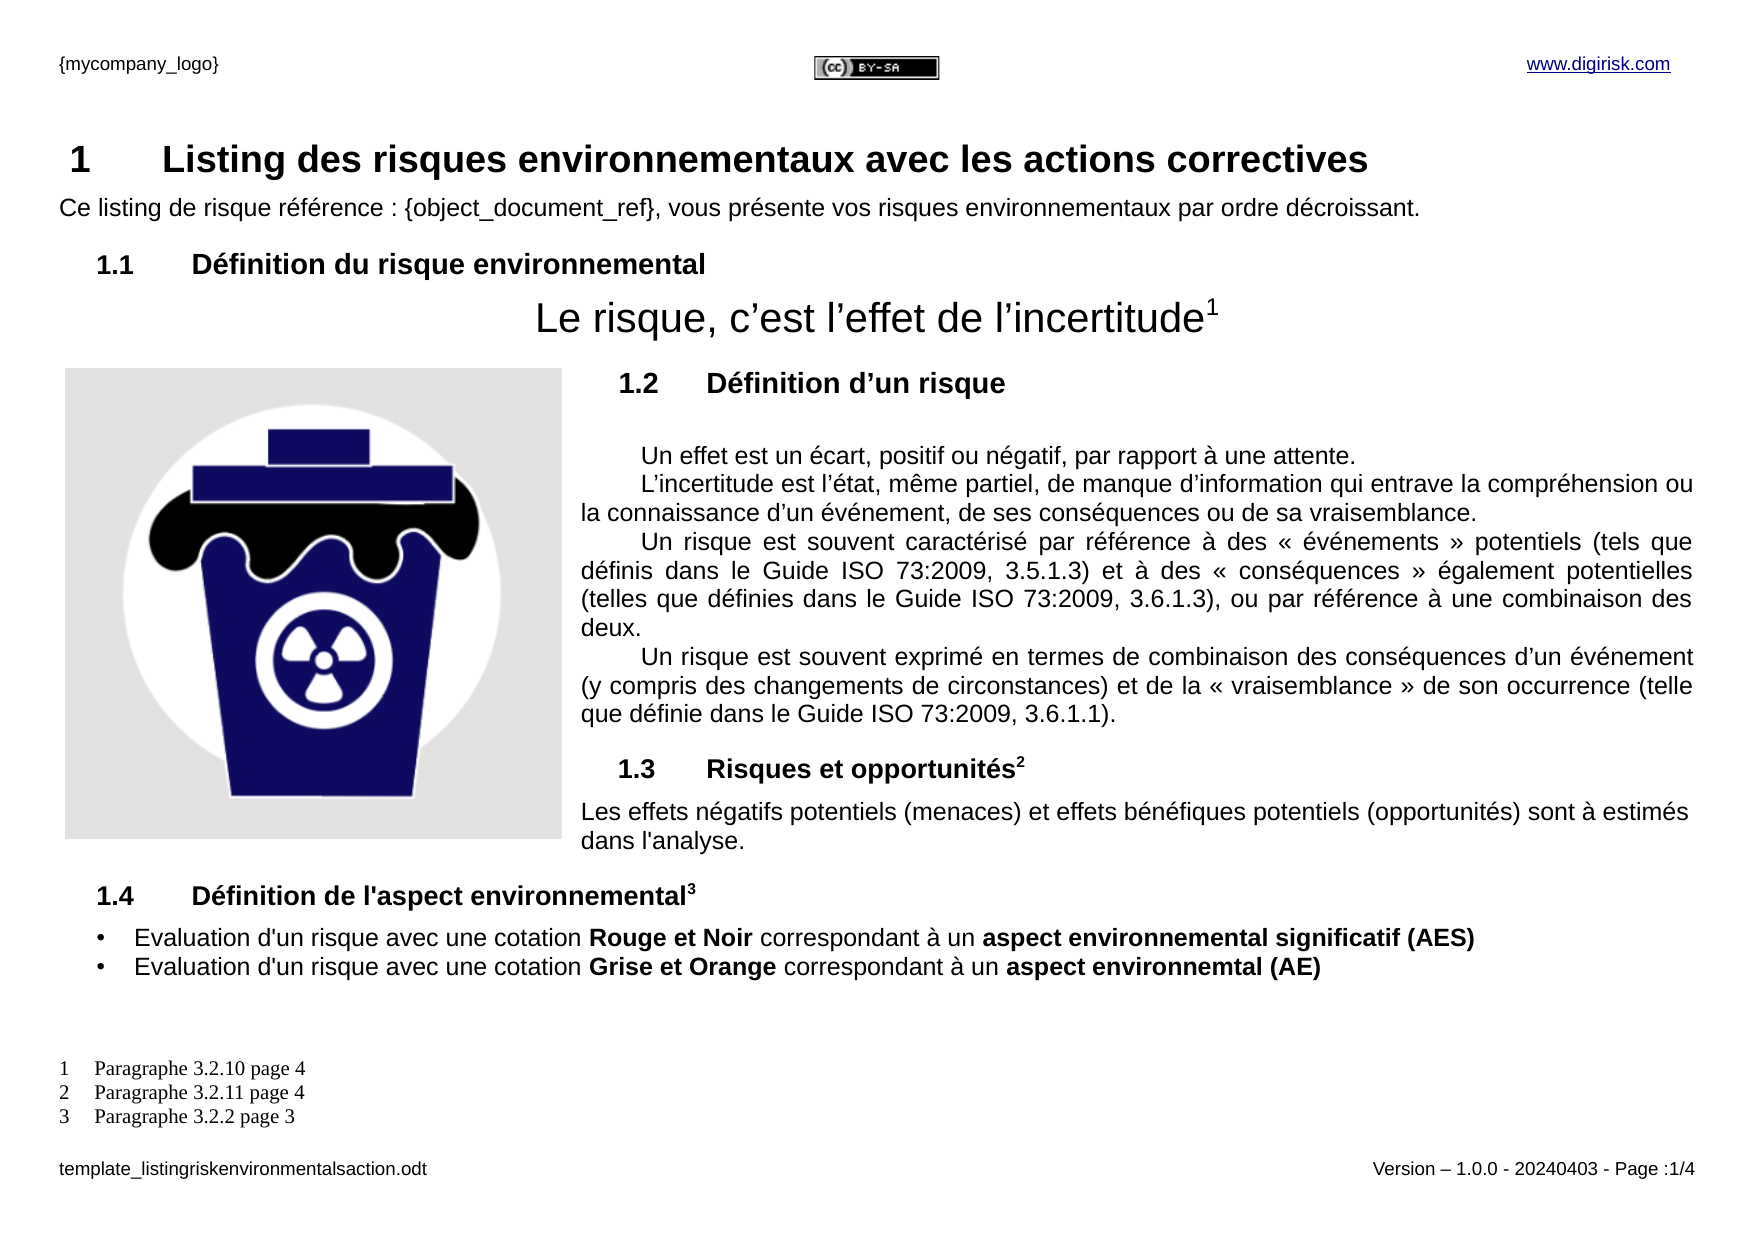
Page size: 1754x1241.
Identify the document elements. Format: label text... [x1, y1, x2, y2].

list Paragraphe 3.2.11 page 4 [59, 1080, 1695, 1104]
subtitle Risques et opportunités [562, 753, 1695, 784]
picture [65, 368, 562, 839]
text Un effet est un écart, positif ou négatif, par rapport à une attente. [562, 441, 1695, 469]
text Paragraphe 3.2.10 page 4 [59, 1056, 1695, 1080]
list Evaluation d'un risque avec une cotation Grise et Orange correspondant à un aspect environnemtal (AE) [96, 952, 1695, 981]
text Le risque, c’est l’effet de l’incertitude [59, 293, 1695, 341]
subtitle Listing des risques environnementaux avec les actions correctives [59, 137, 1695, 181]
subtitle Définition du risque environnemental [88, 247, 1695, 281]
list Paragraphe 3.2.2 page 3 [59, 1104, 1695, 1128]
text Un risque est souvent exprimé en termes de combinaison des conséquences d’un événement (y compris des changements de circonstances) et de la « vraisemblance » de son occurrence (telle que définie dans le Guide ISO 73:2009, 3.6.1.1). [562, 642, 1695, 728]
subtitle Définition de l'aspect environnemental [88, 879, 1695, 911]
picture [814, 56, 940, 80]
list Evaluation d'un risque avec une cotation Rouge et Noir correspondant à un aspect environnemental significatif (AES) [96, 923, 1695, 952]
text Les effets négatifs potentiels (menaces) et effets bénéfiques potentiels (opportunités) sont à estimés dans l'analyse. [59, 797, 1695, 854]
text L’incertitude est l’état, même partiel, de manque d’information qui entrave la compréhension ou la connaissance d’un événement, de ses conséquences ou de sa vraisemblance. [562, 469, 1695, 527]
subtitle Définition d’un risque [88, 366, 1695, 399]
text Un risque est souvent caractérisé par référence à des « événements » potentiels (tels que définis dans le Guide ISO 73:2009, 3.5.1.3) et à des « conséquences » également potentielles (telles que définies dans le Guide ISO 73:2009, 3.6.1.3), ou par référence à une combinaison des deux. [562, 527, 1695, 642]
text Ce listing de risque référence : {object_document_ref}, vous présente vos risques environnementaux par ordre décroissant. [59, 193, 1695, 222]
